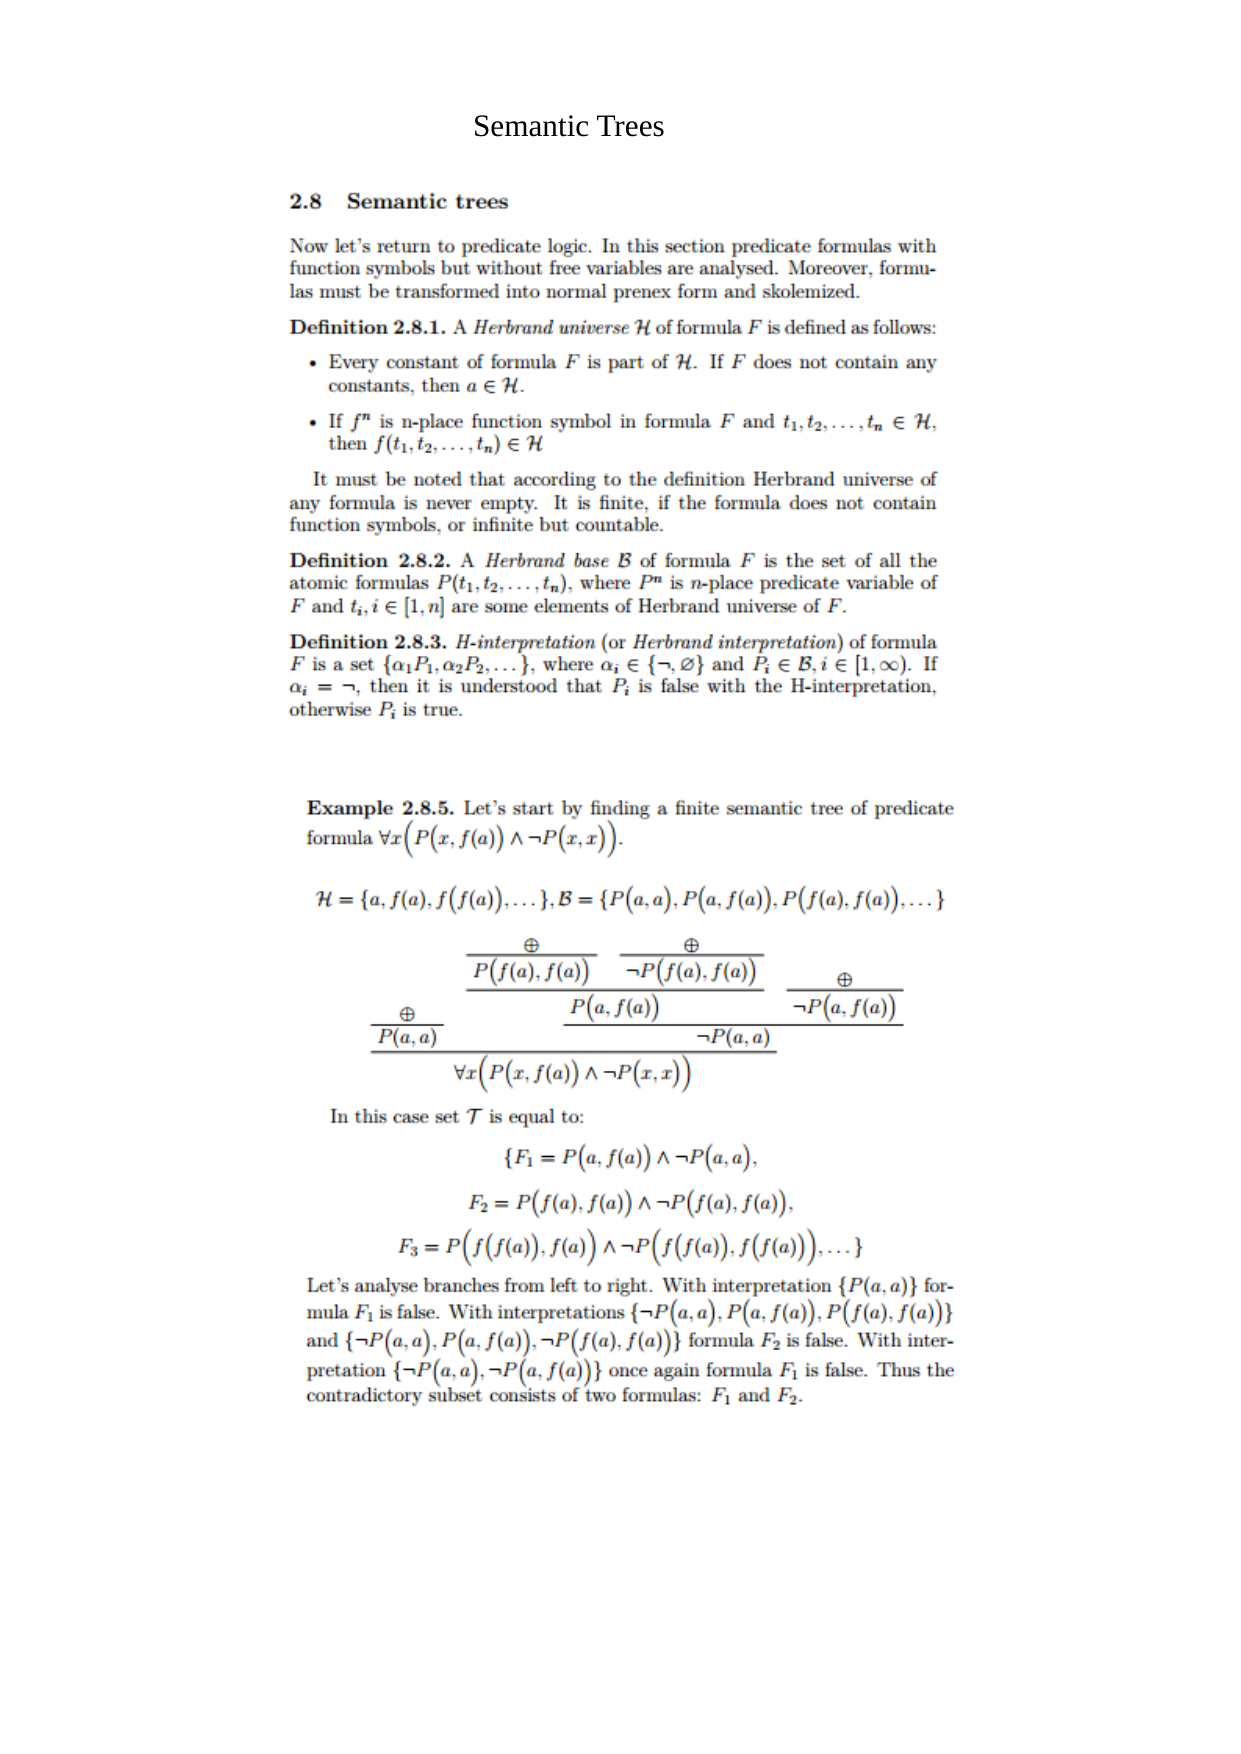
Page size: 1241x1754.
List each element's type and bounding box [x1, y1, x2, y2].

picture [297, 796, 968, 1408]
picture [272, 176, 968, 727]
